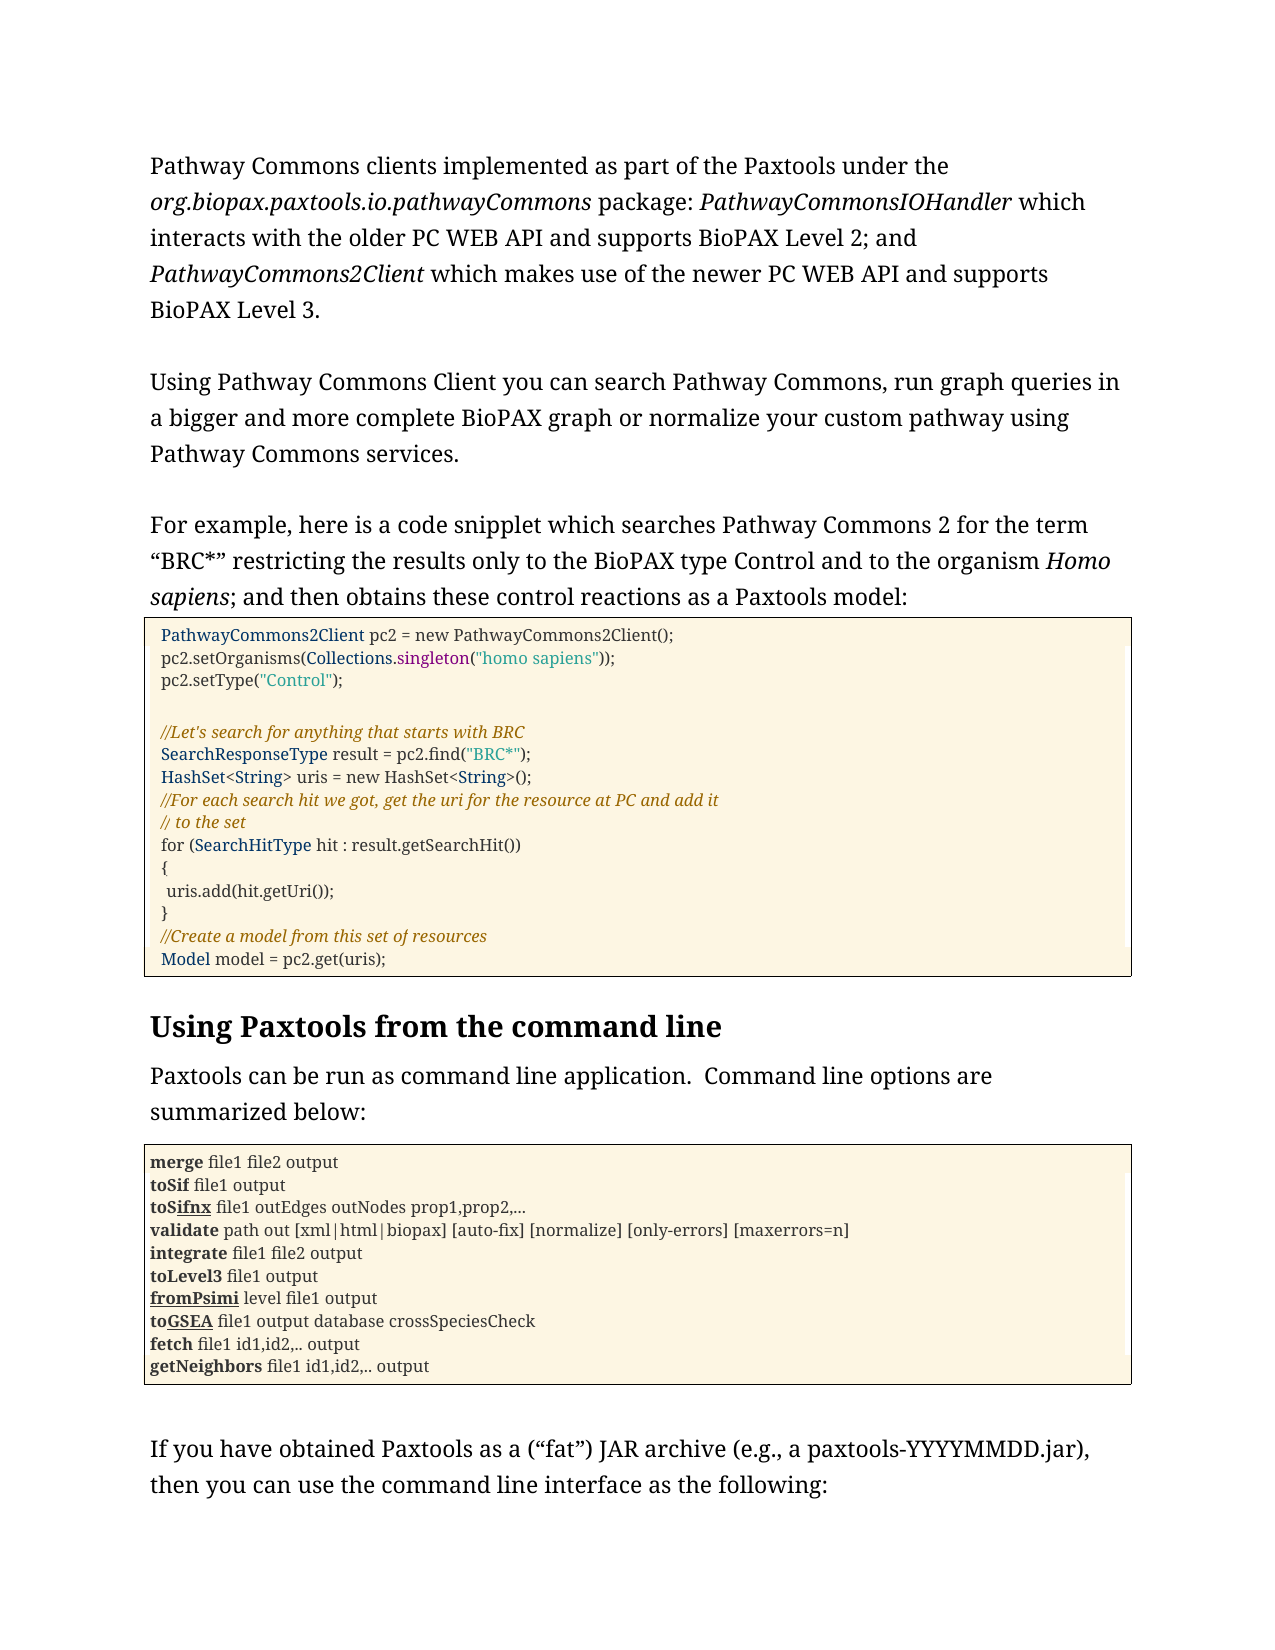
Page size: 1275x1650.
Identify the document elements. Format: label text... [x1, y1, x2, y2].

text If you have obtained Paxtools as a (“fat”) JAR archive (e.g., a paxtools-YYYYMMDD.jar), then you can use the command line interface as the following: [150, 1433, 1125, 1500]
text //For each search hit we got, get the uri for the resource at PC and add it [150, 788, 1125, 811]
text pc2.setOrganisms(Collections.singleton("homo sapiens")); [150, 646, 1125, 669]
text PathwayCommons2Client pc2 = new PathwayCommons2Client(); [145, 618, 1131, 646]
text pc2.setType("Control"); [150, 669, 1125, 692]
text Pathway Commons clients implemented as part of the Paxtools under the org.biopax.paxtools.io.pathwayCommons package: PathwayCommonsIOHandler which interacts with the older PC WEB API and supports BioPAX Level 2; and PathwayCommons2Client which makes use of the newer PC WEB API and supports BioPAX Level 3. [150, 150, 1125, 325]
text merge file1 file2 output [145, 1145, 1131, 1173]
text toGSEA file1 output database crossSpeciesCheck [150, 1310, 1125, 1332]
subtitle Using Paxtools from the command line [150, 1006, 1125, 1046]
text uris.add(hit.getUri()); [150, 879, 1125, 902]
text Using Pathway Commons Client you can search Pathway Commons, run graph queries in a bigger and more complete BioPAX graph or normalize your custom pathway using Pathway Commons services. [150, 366, 1125, 469]
text Model model = pc2.get(uris); [145, 941, 1131, 976]
text HashSet<String> uris = new HashSet<String>(); [150, 766, 1125, 788]
text toSif file1 output [150, 1173, 1125, 1196]
text fromPsimi level file1 output [150, 1287, 1125, 1310]
text toSifnx file1 outEdges outNodes prop1,prop2,... [150, 1196, 1125, 1219]
text SearchResponseType result = pc2.find("BRC*"); [150, 743, 1125, 766]
text // to the set [150, 811, 1125, 834]
text for (SearchHitType hit : result.getSearchHit()) [150, 834, 1125, 856]
text getNeighbors file1 id1,id2,.. output [145, 1349, 1131, 1384]
text } [150, 902, 1125, 924]
text fetch file1 id1,id2,.. output [150, 1332, 1125, 1349]
text Paxtools can be run as command line application. Command line options are summarized below: [150, 1060, 1125, 1127]
text validate path out [xml|html|biopax] [auto-fix] [normalize] [only-errors] [maxerrors=n] [150, 1219, 1125, 1242]
text toLevel3 file1 output [150, 1264, 1125, 1287]
text { [150, 856, 1125, 879]
text //Create a model from this set of resources [150, 924, 1125, 941]
text integrate file1 file2 output [150, 1242, 1125, 1264]
text For example, here is a code snipplet which searches Pathway Commons 2 for the term “BRC*” restricting the results only to the BioPAX type Control and to the organism Homo sapiens; and then obtains these control reactions as a Paxtools model: [150, 509, 1125, 612]
text //Let's search for anything that starts with BRC [150, 720, 1125, 743]
